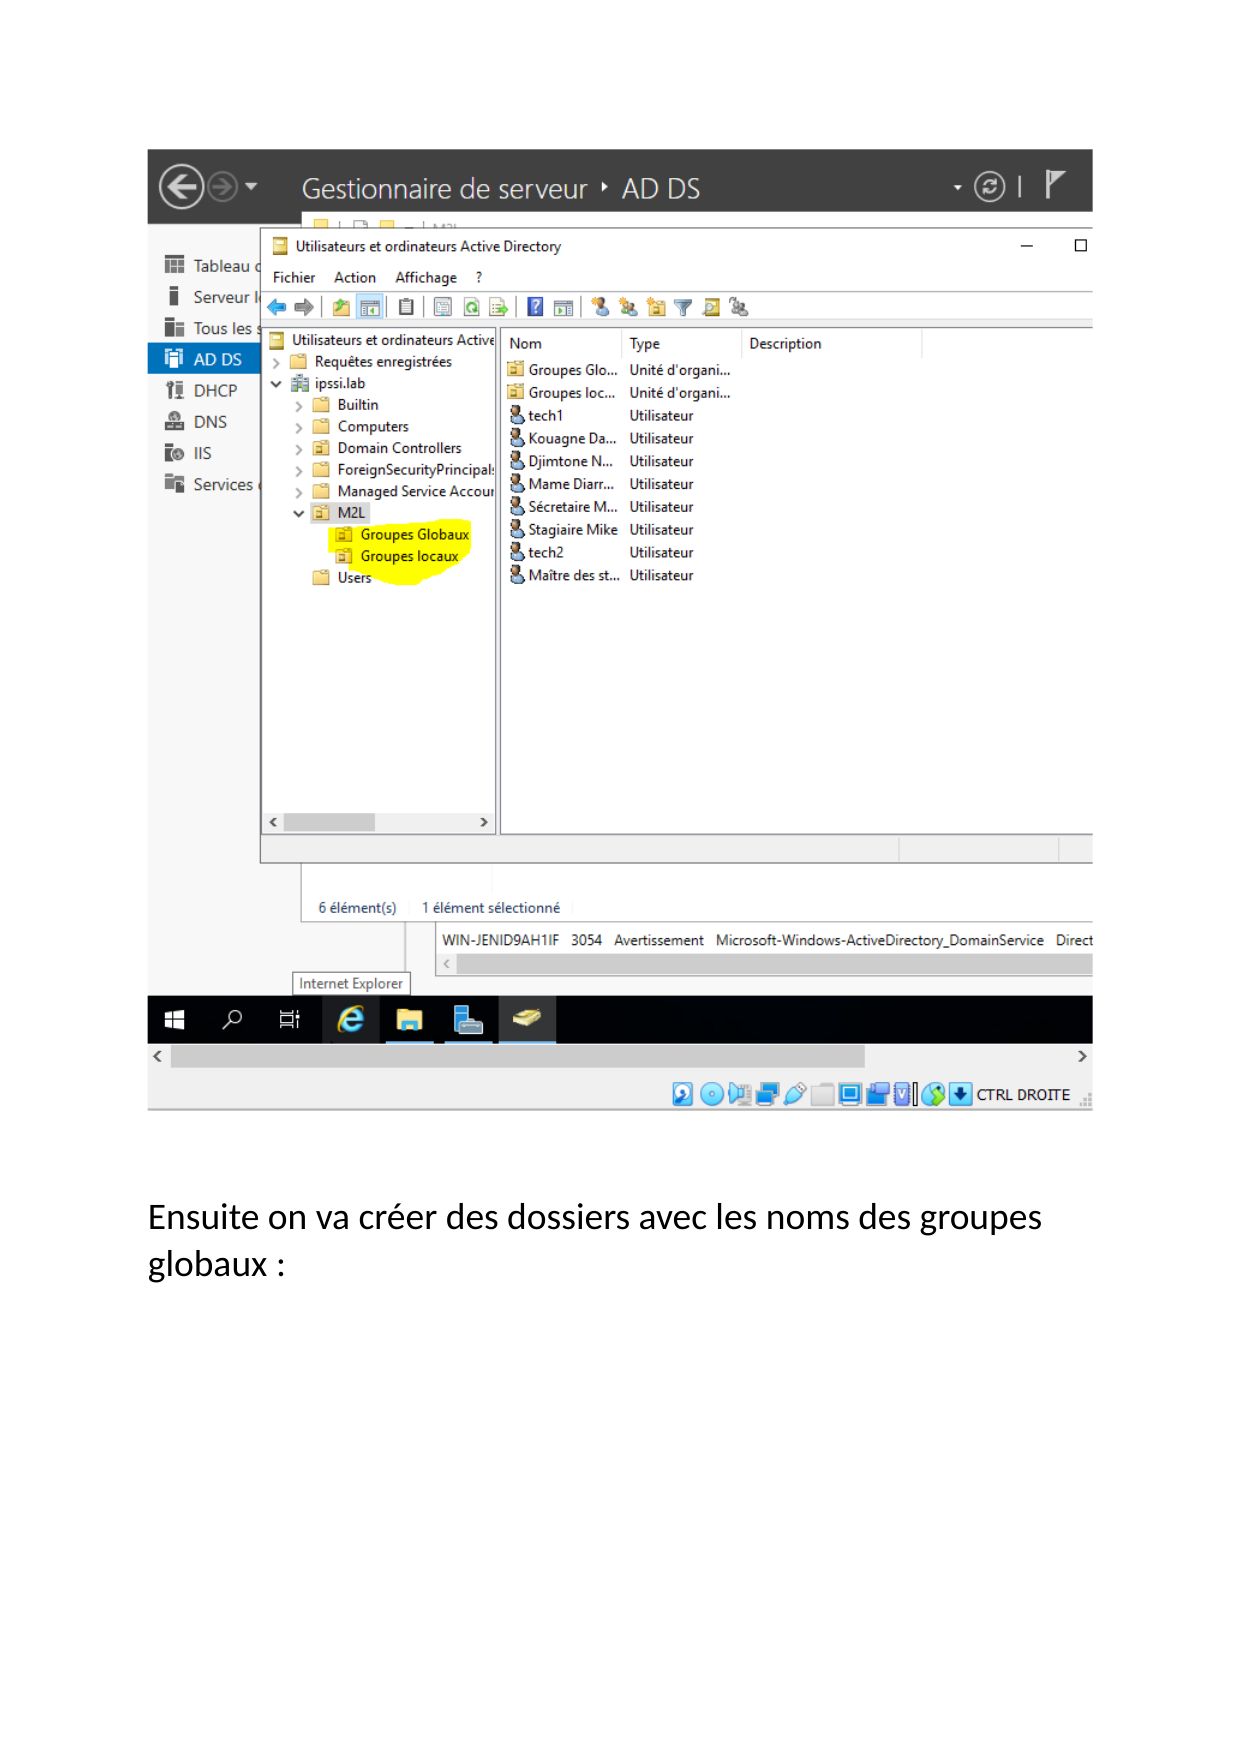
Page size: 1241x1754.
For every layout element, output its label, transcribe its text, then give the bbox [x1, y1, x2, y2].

text Ensuite on va créer des dossiers avec les noms des groupes globaux : [148, 1193, 1093, 1286]
